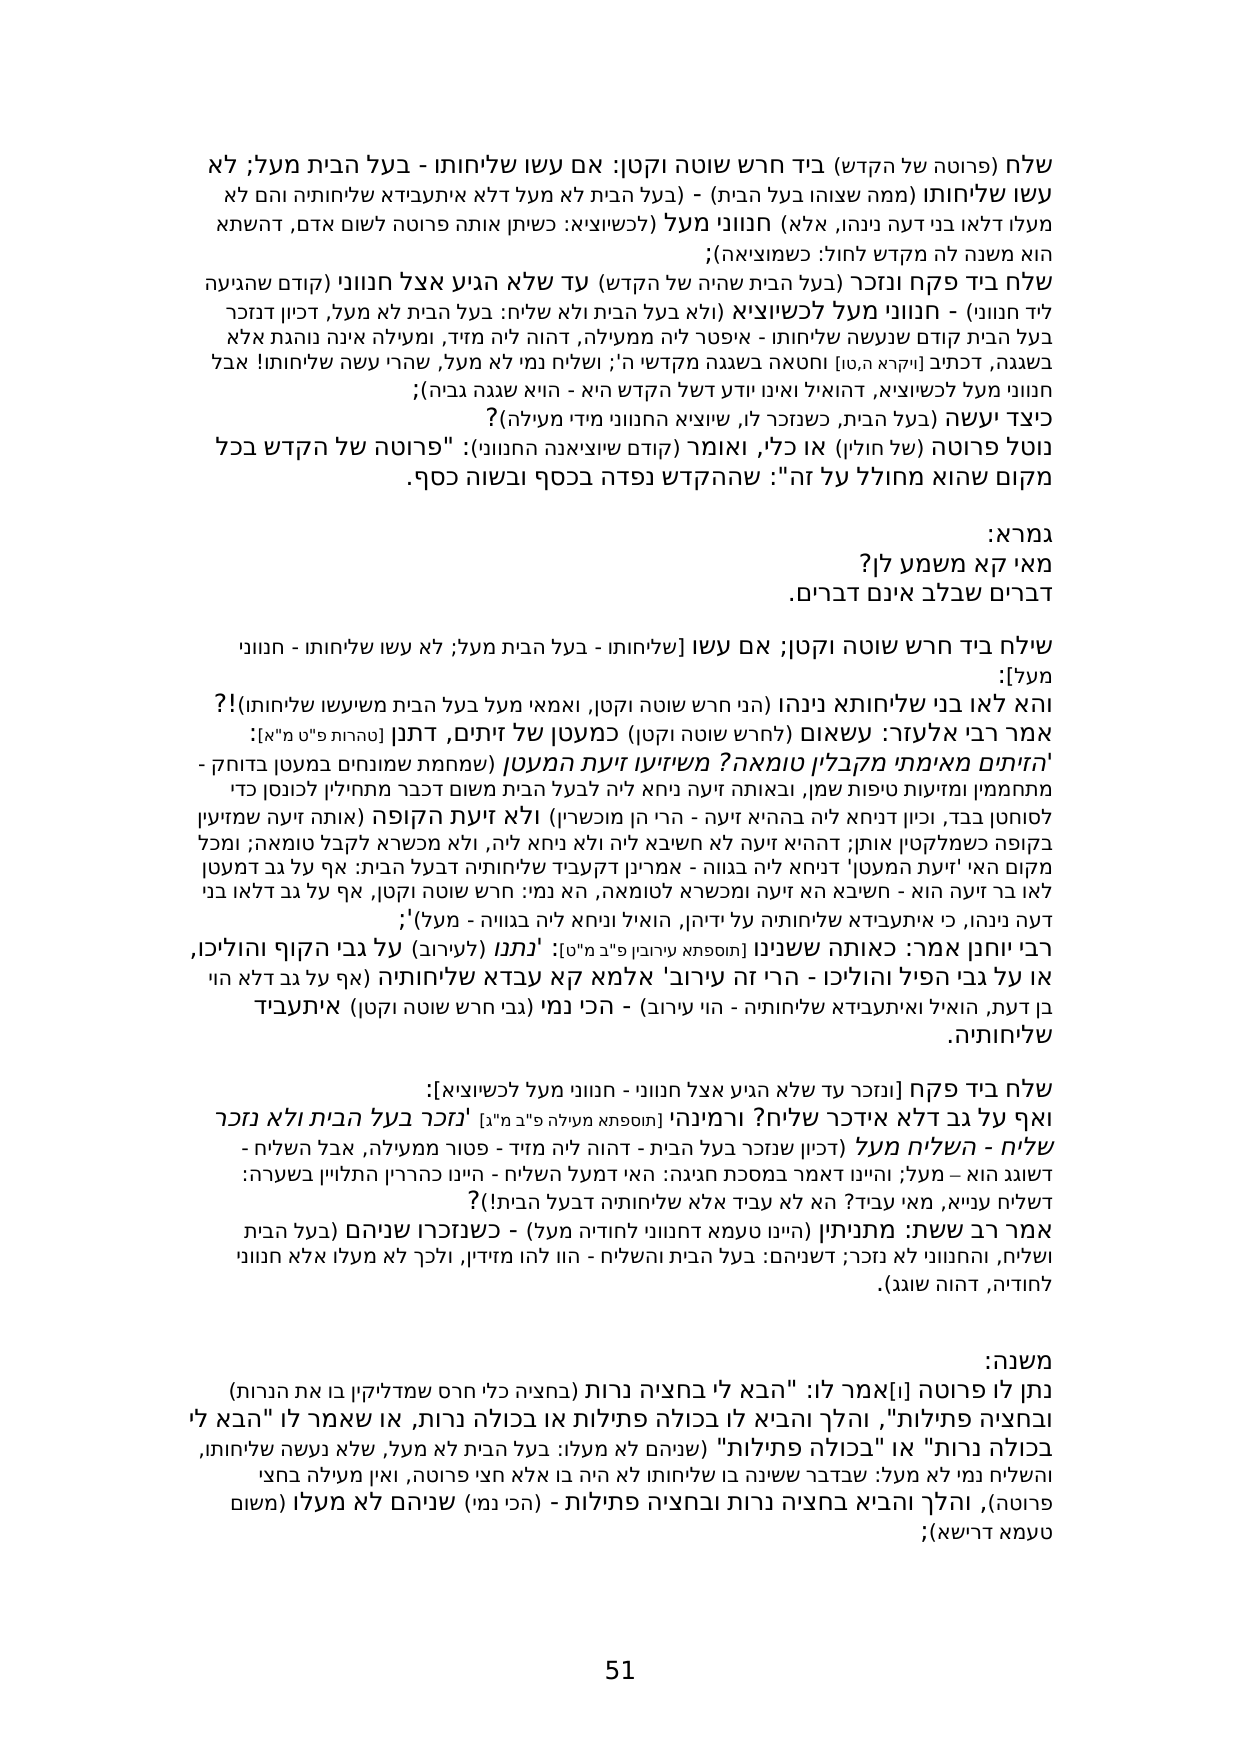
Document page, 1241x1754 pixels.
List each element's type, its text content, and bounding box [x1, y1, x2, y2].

text מאי קא משמע לן? [187, 549, 1053, 578]
text כיצד יעשה (בעל הבית, כשנזכר לו, שיוציא החנווני מידי מעילה)? [187, 403, 1053, 432]
text אמר רבי אלעזר: עשאום (לחרש שוטה וקטן) כמעטן של זיתים, דתנן [טהרות פ"ט מ"א]: 'הזיתים מאימתי מקבלין טומאה? משיזיעו זיעת המעטן (שמחמת שמונחים במעטן בדוחק - מתחממין ומזיעות טיפות שמן, ובאותה זיעה ניחא ליה לבעל הבית משום דכבר מתחילין לכונסן כדי לסוחטן בבד, וכיון דניחא ליה בההיא זיעה - הרי הן מוכשרין) ולא זיעת הקופה (אותה זיעה שמזיעין בקופה כשמלקטין אותן; דההיא זיעה לא חשיבא ליה ולא ניחא ליה, ולא מכשרא לקבל טומאה; ומכל מקום האי 'זיעת המעטן' דניחא ליה בגווה - אמרינן דקעביד שליחותיה דבעל הבית: אף על גב דמעטן לאו בר זיעה הוא - חשיבא הא זיעה ומכשרא לטומאה, הא נמי: חרש שוטה וקטן, אף על גב דלאו בני דעה נינהו, כי איתעבידא שליחותיה על ידיהן, הואיל וניחא ליה בגוויה - מעל)'; [187, 719, 1053, 933]
text דברים שבלב אינם דברים. [187, 578, 1053, 607]
text נוטל פרוטה (של חולין) או כלי, ואומר (קודם שיוציאנה החנווני): "פרוטה של הקדש בכל מקום שהוא מחולל על זה": שההקדש נפדה בכסף ובשוה כסף. [187, 432, 1053, 491]
text רבי יוחנן אמר: כאותה ששנינו [תוספתא עירובין פ"ב מ"ט]: 'נתנו (לעירוב) על גבי הקוף והוליכו, או על גבי הפיל והוליכו - הרי זה עירוב' אלמא קא עבדא שליחותיה (אף על גב דלא הוי בן דעת, הואיל ואיתעבידא שליחותיה - הוי עירוב) - הכי נמי (גבי חרש שוטה וקטן) איתעביד שליחותיה. [187, 933, 1053, 1050]
text שלח ביד פקח [ונזכר עד שלא הגיע אצל חנווני - חנווני מעל לכשיוציא]: [187, 1074, 1053, 1103]
text משנה: [187, 1346, 1053, 1375]
text והא לאו בני שליחותא נינהו (הני חרש שוטה וקטן, ואמאי מעל בעל הבית משיעשו שליחותו)!? [187, 689, 1053, 719]
text נתן לו פרוטה [ו]אמר לו: "הבא לי בחציה נרות (בחציה כלי חרס שמדליקין בו את הנרות) ובחציה פתילות", והלך והביא לו בכולה פתילות או בכולה נרות, או שאמר לו "הבא לי בכולה נרות" או "בכולה פתילות" (שניהם לא מעלו: בעל הבית לא מעל, שלא נעשה שליחותו, והשליח נמי לא מעל: שבדבר ששינה בו שליחותו לא היה בו אלא חצי פרוטה, ואין מעילה בחצי פרוטה), והלך והביא בחציה נרות ובחציה פתילות - (הכי נמי) שניהם לא מעלו (משום טעמא דרישא); [187, 1375, 1053, 1546]
text ואף על גב דלא אידכר שליח? ורמינהי [תוספתא מעילה פ"ב מ"ג] 'נזכר בעל הבית ולא נזכר שליח - השליח מעל (דכיון שנזכר בעל הבית - דהוה ליה מזיד - פטור ממעילה, אבל השליח - דשוגג הוא – מעל; והיינו דאמר במסכת חגיגה: האי דמעל השליח - היינו כהררין התלויין בשערה: דשליח ענייא, מאי עביד? הא לא עביד אלא שליחותיה דבעל הבית!)? [187, 1103, 1053, 1215]
text שלח ביד פקח ונזכר (בעל הבית שהיה של הקדש) עד שלא הגיע אצל חנווני (קודם שהגיעה ליד חנווני) - חנווני מעל לכשיוציא (ולא בעל הבית ולא שליח: בעל הבית לא מעל, דכיון דנזכר בעל הבית קודם שנעשה שליחותו - איפטר ליה ממעילה, דהוה ליה מזיד, ומעילה אינה נוהגת אלא בשגגה, דכתיב [ויקרא ה,טו] וחטאה בשגגה מקדשי ה'; ושליח נמי לא מעל, שהרי עשה שליחותו! אבל חנווני מעל לכשיוציא, דהואיל ואינו יודע דשל הקדש היא - הויא שגגה גביה); [187, 267, 1053, 403]
text שלח (פרוטה של הקדש) ביד חרש שוטה וקטן: אם עשו שליחותו - בעל הבית מעל; לא עשו שליחותו (ממה שצוהו בעל הבית) - (בעל הבית לא מעל דלא איתעבידא שליחותיה והם לא מעלו דלאו בני דעה נינהו, אלא) חנווני מעל (לכשיוציא: כשיתן אותה פרוטה לשום אדם, דהשתא הוא משנה לה מקדש לחול: כשמוציאה); [187, 150, 1053, 267]
text אמר רב ששת: מתניתין (היינו טעמא דחנווני לחודיה מעל) - כשנזכרו שניהם (בעל הבית ושליח, והחנווני לא נזכר; דשניהם: בעל הבית והשליח - הוו להו מזידין, ולכך לא מעלו אלא חנווני לחודיה, דהוה שוגג). [187, 1215, 1053, 1298]
text גמרא: [187, 519, 1053, 549]
text שילח ביד חרש שוטה וקטן; אם עשו [שליחותו - בעל הבית מעל; לא עשו שליחותו - חנווני מעל]: [187, 631, 1053, 689]
